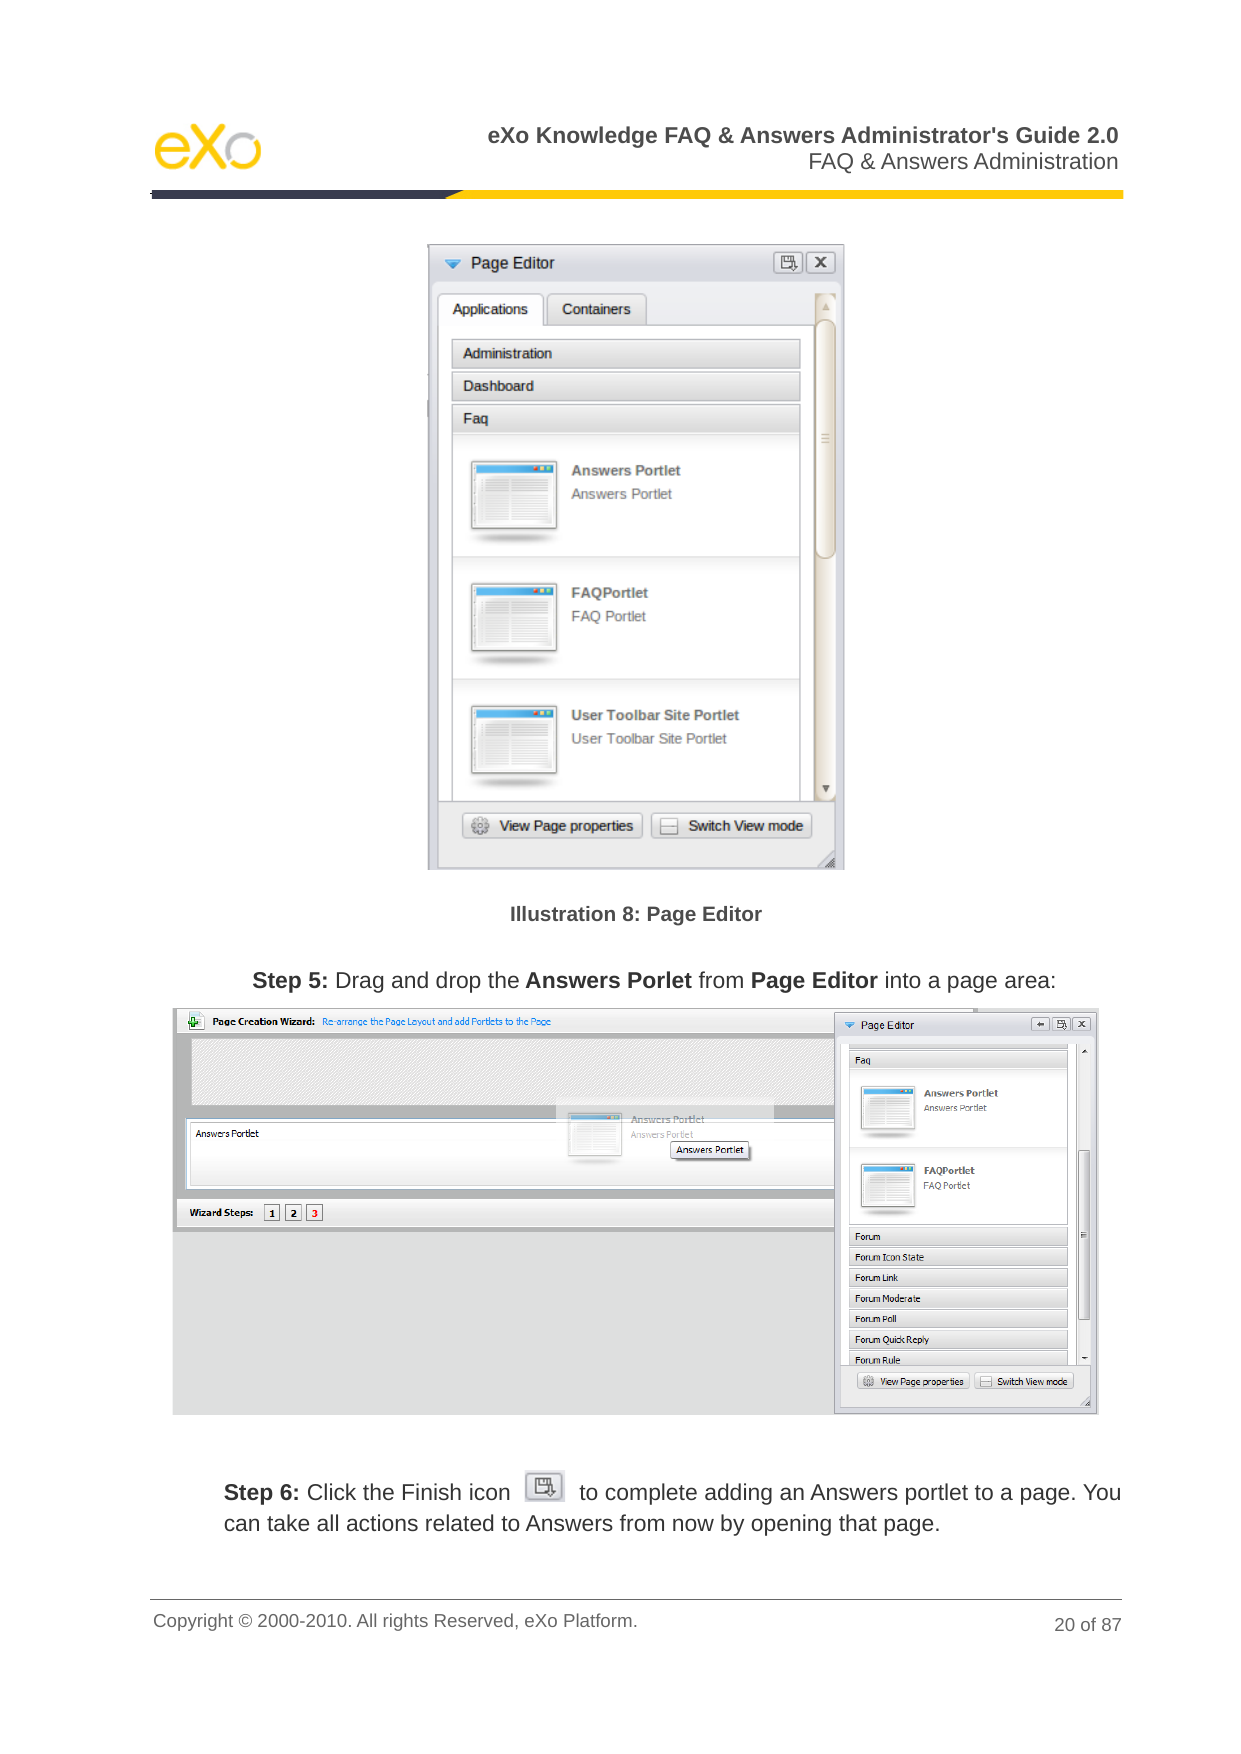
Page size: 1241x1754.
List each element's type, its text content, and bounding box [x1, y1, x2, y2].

text Step 5: Drag and drop the Answers Porlet from Page Editor into a page area: [150, 967, 1122, 993]
picture [151, 190, 1124, 199]
list Step 6: Click the Finish icon to complete adding an Answers portlet to a page. You can take all actions related to Answers from now by opening that page. [186, 1463, 1122, 1536]
picture [155, 123, 262, 170]
picture [524, 1470, 566, 1502]
text Illustration 8: Page Editor [427, 870, 844, 925]
picture [172, 1008, 1099, 1415]
picture [427, 244, 845, 870]
